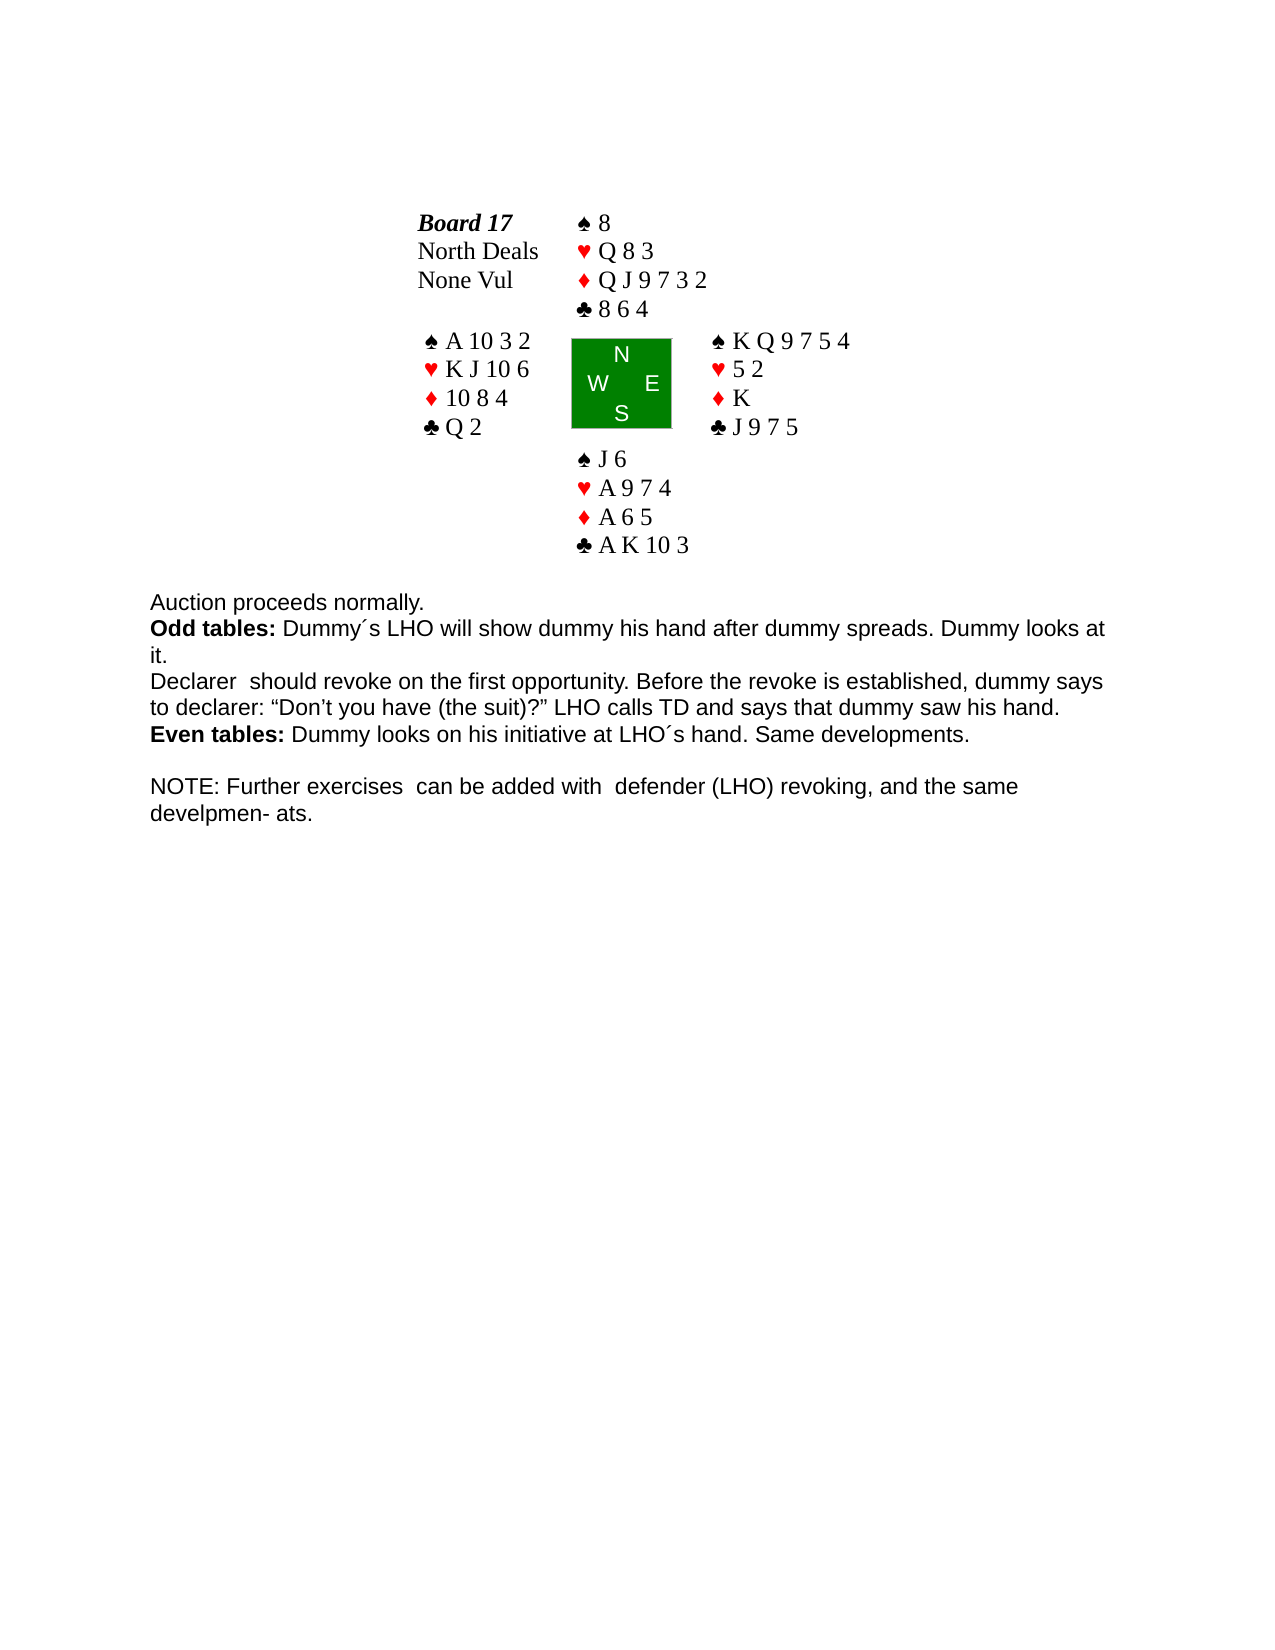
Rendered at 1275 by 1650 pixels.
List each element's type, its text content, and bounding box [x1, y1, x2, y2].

table_cell ♦ [572, 502, 596, 530]
table_cell ♣ [572, 530, 596, 559]
table_cell ♥ [706, 355, 731, 383]
table_header [679, 326, 704, 441]
table_cell [624, 369, 632, 398]
table_cell ♥ [572, 236, 596, 265]
text Declarer should revoke on the first opportunity. Before the revoke is established, dummy says to declarer: “Don’t you have (the suit)?” LHO calls TD and says that dummy saw his hand. [150, 668, 1125, 721]
table_header K Q 9 7 5 4 [731, 326, 851, 354]
table_header 8 [596, 208, 709, 236]
table_header ♠ [419, 326, 444, 354]
table_header Board 17 North Deals None Vul [416, 206, 570, 324]
table_cell [416, 324, 570, 443]
table_cell Q 8 3 [596, 236, 709, 265]
table_header [570, 206, 859, 324]
text Auction proceeds normally. [150, 589, 1125, 615]
table_header A 10 3 2 [444, 326, 534, 354]
text NOTE: Further exercises can be added with defender (LHO) revoking, and the same develpmen- ats. [150, 773, 1125, 826]
table_cell 8 6 4 [596, 294, 709, 323]
table_cell ♥ [572, 473, 596, 502]
table_header ♠ [572, 444, 596, 473]
table_cell E [632, 369, 671, 398]
table_cell [416, 443, 570, 561]
table_header ♠ [572, 208, 596, 236]
table_cell ♥ [419, 355, 444, 383]
table_header ♠ [706, 326, 731, 354]
table_cell Q J 9 7 3 2 [596, 265, 709, 294]
table_cell [570, 324, 678, 443]
table_header N [572, 339, 671, 369]
table_cell W [572, 369, 624, 398]
text Odd tables: Dummy´s LHO will show dummy his hand after dummy spreads. Dummy looks at it. [150, 615, 1125, 668]
table_cell Q 2 [444, 412, 534, 441]
table_cell ♦ [419, 383, 444, 412]
table_cell S [572, 398, 671, 428]
table_cell [570, 443, 859, 561]
table_cell ♣ [419, 412, 444, 441]
table_cell [678, 324, 859, 443]
table_cell K [731, 383, 851, 412]
table_cell ♣ [706, 412, 731, 441]
table_cell K J 10 6 [444, 355, 534, 383]
table_cell 5 2 [731, 355, 851, 383]
table_cell ♣ [572, 294, 596, 323]
table_header J 6 [596, 444, 692, 473]
table_cell A 9 7 4 [596, 473, 692, 502]
table_cell 10 8 4 [444, 383, 534, 412]
table_cell ♦ [572, 265, 596, 294]
table_cell A 6 5 [596, 502, 692, 530]
text Even tables: Dummy looks on his initiative at LHO´s hand. Same developments. [150, 721, 1125, 747]
table_cell ♦ [706, 383, 731, 412]
table_cell A K 10 3 [596, 530, 692, 559]
table_header [535, 326, 560, 441]
table_cell J 9 7 5 [731, 412, 851, 441]
